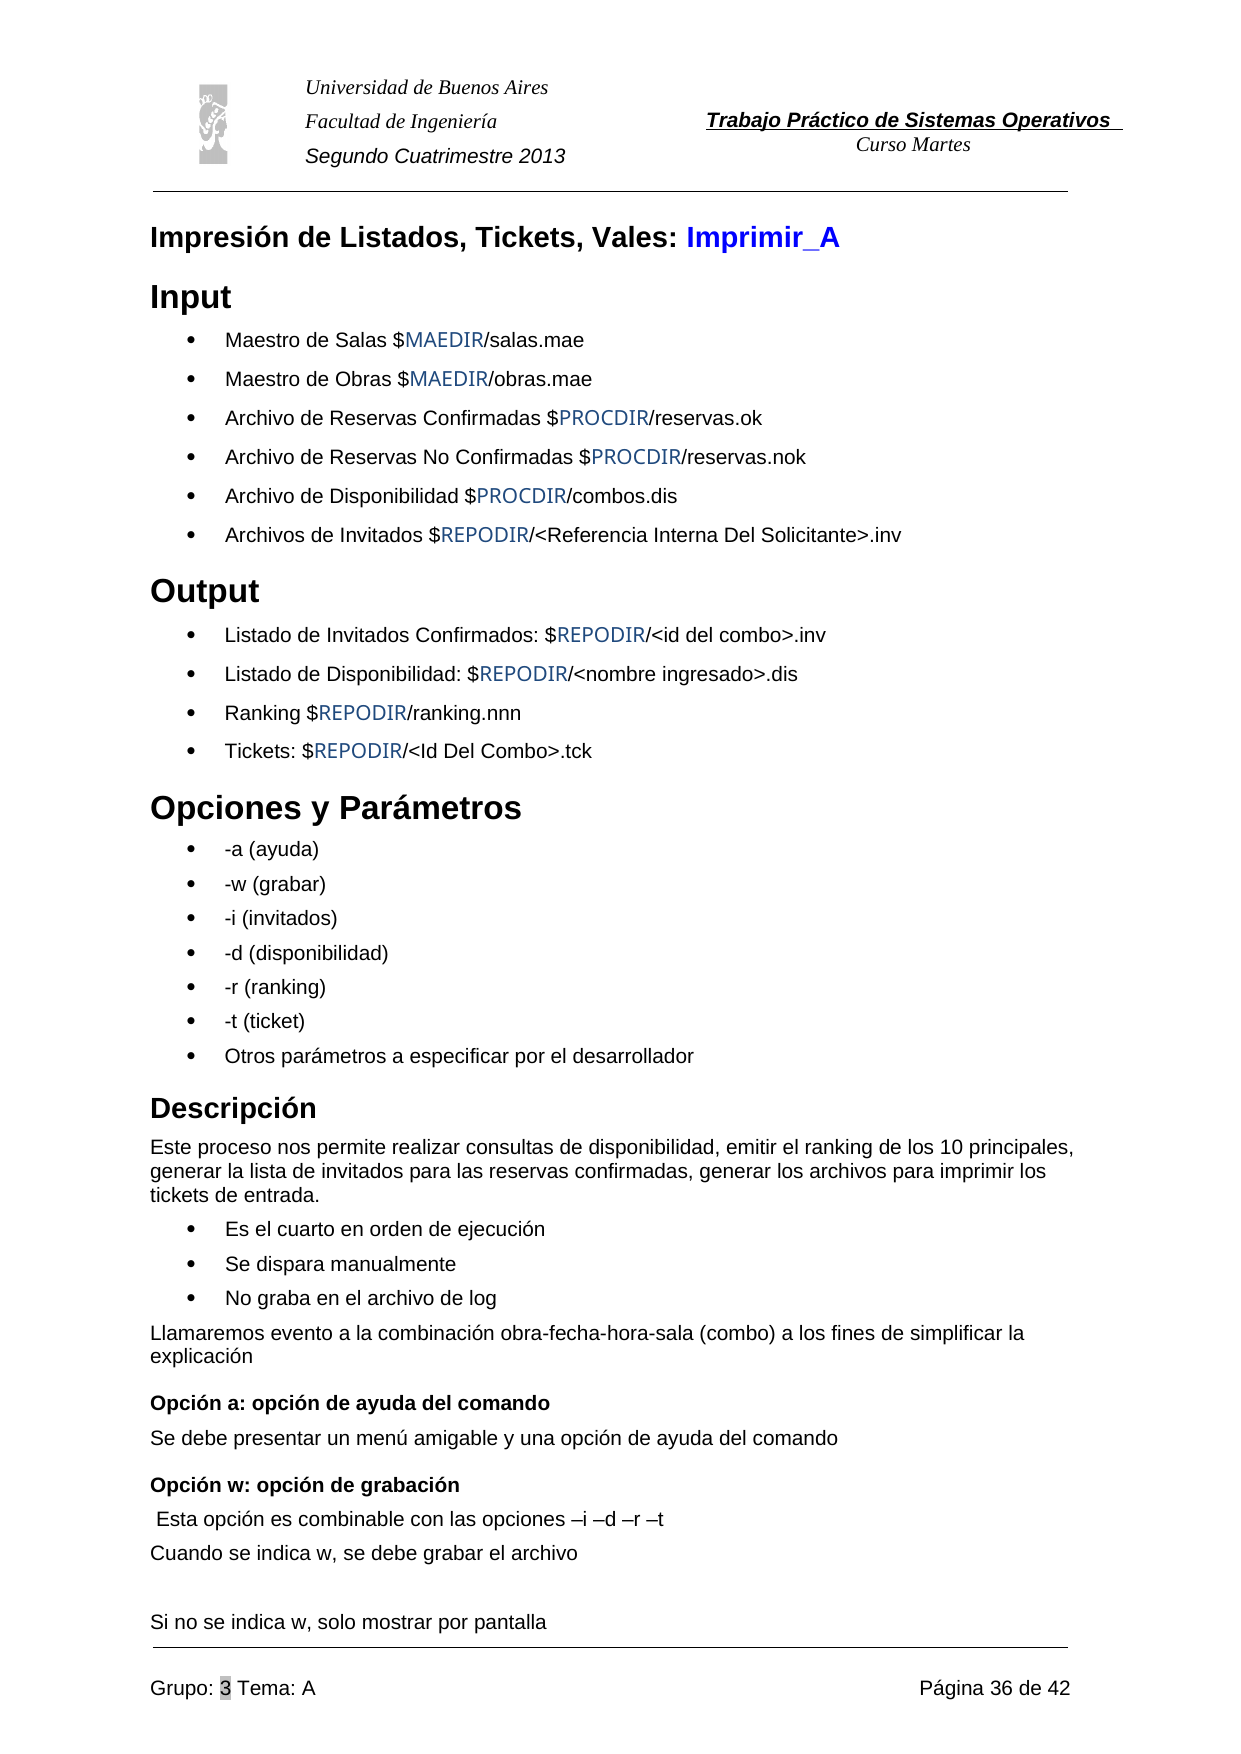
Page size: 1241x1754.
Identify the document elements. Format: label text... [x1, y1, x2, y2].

list Listado de Disponibilidad: $REPODIR/<nombre ingresado>.dis [187, 659, 1090, 687]
list Archivos de Invitados $REPODIR/<Referencia Interna Del Solicitante>.inv [187, 520, 1090, 548]
picture [198, 82, 231, 166]
list -d (disponibilidad) [187, 940, 1090, 964]
list Maestro de Obras $MAEDIR/obras.mae [187, 364, 1090, 393]
list Es el cuarto en orden de ejecución [187, 1217, 1090, 1241]
list -w (grabar) [187, 871, 1090, 895]
list Listado de Invitados Confirmados: $REPODIR/<id del combo>.inv [187, 620, 1090, 648]
text Output [150, 571, 1090, 610]
list Otros parámetros a especificar por el desarrollador [187, 1044, 1090, 1068]
list Archivo de Reservas Confirmadas $PROCDIR/reservas.ok [187, 403, 1090, 432]
list Archivo de Reservas No Confirmadas $PROCDIR/reservas.nok [187, 442, 1090, 471]
list Archivo de Disponibilidad $PROCDIR/combos.dis [187, 481, 1090, 509]
text Opciones y Parámetros [150, 788, 1090, 826]
text Descripción [150, 1091, 1090, 1124]
text Impresión de Listados, Tickets, Vales: Imprimir_A [150, 220, 1090, 254]
list Ranking $REPODIR/ranking.nnn [187, 698, 1090, 726]
text Llamaremos evento a la combinación obra-fecha-hora-sala (combo) a los fines de simplificar la explicación [150, 1320, 1090, 1368]
text Esta opción es combinable con las opciones –i –d –r –t [150, 1507, 1090, 1531]
text Cuando se indica w, se debe grabar el archivo [150, 1541, 1090, 1565]
text Este proceso nos permite realizar consultas de disponibilidad, emitir el ranking de los 10 principales, generar la lista de invitados para las reservas confirmadas, generar los archivos para imprimir los tickets de entrada. [150, 1135, 1090, 1207]
text Se debe presentar un menú amigable y una opción de ayuda del comando [150, 1426, 1090, 1449]
list Se dispara manualmente [187, 1251, 1090, 1276]
list -i (invitados) [187, 906, 1090, 930]
list No graba en el archivo de log [187, 1286, 1090, 1310]
list -t (ticket) [187, 1009, 1090, 1033]
text Opción a: opción de ayuda del comando [150, 1391, 1090, 1415]
text Input [150, 277, 1090, 315]
text Opción w: opción de grabación [150, 1472, 1090, 1496]
list -r (ranking) [187, 975, 1090, 999]
list Tickets: $REPODIR/<Id Del Combo>.tck [187, 737, 1090, 765]
list -a (ayuda) [187, 837, 1090, 861]
text Si no se indica w, solo mostrar por pantalla [150, 1610, 1090, 1634]
list Maestro de Salas $MAEDIR/salas.mae [187, 326, 1090, 354]
